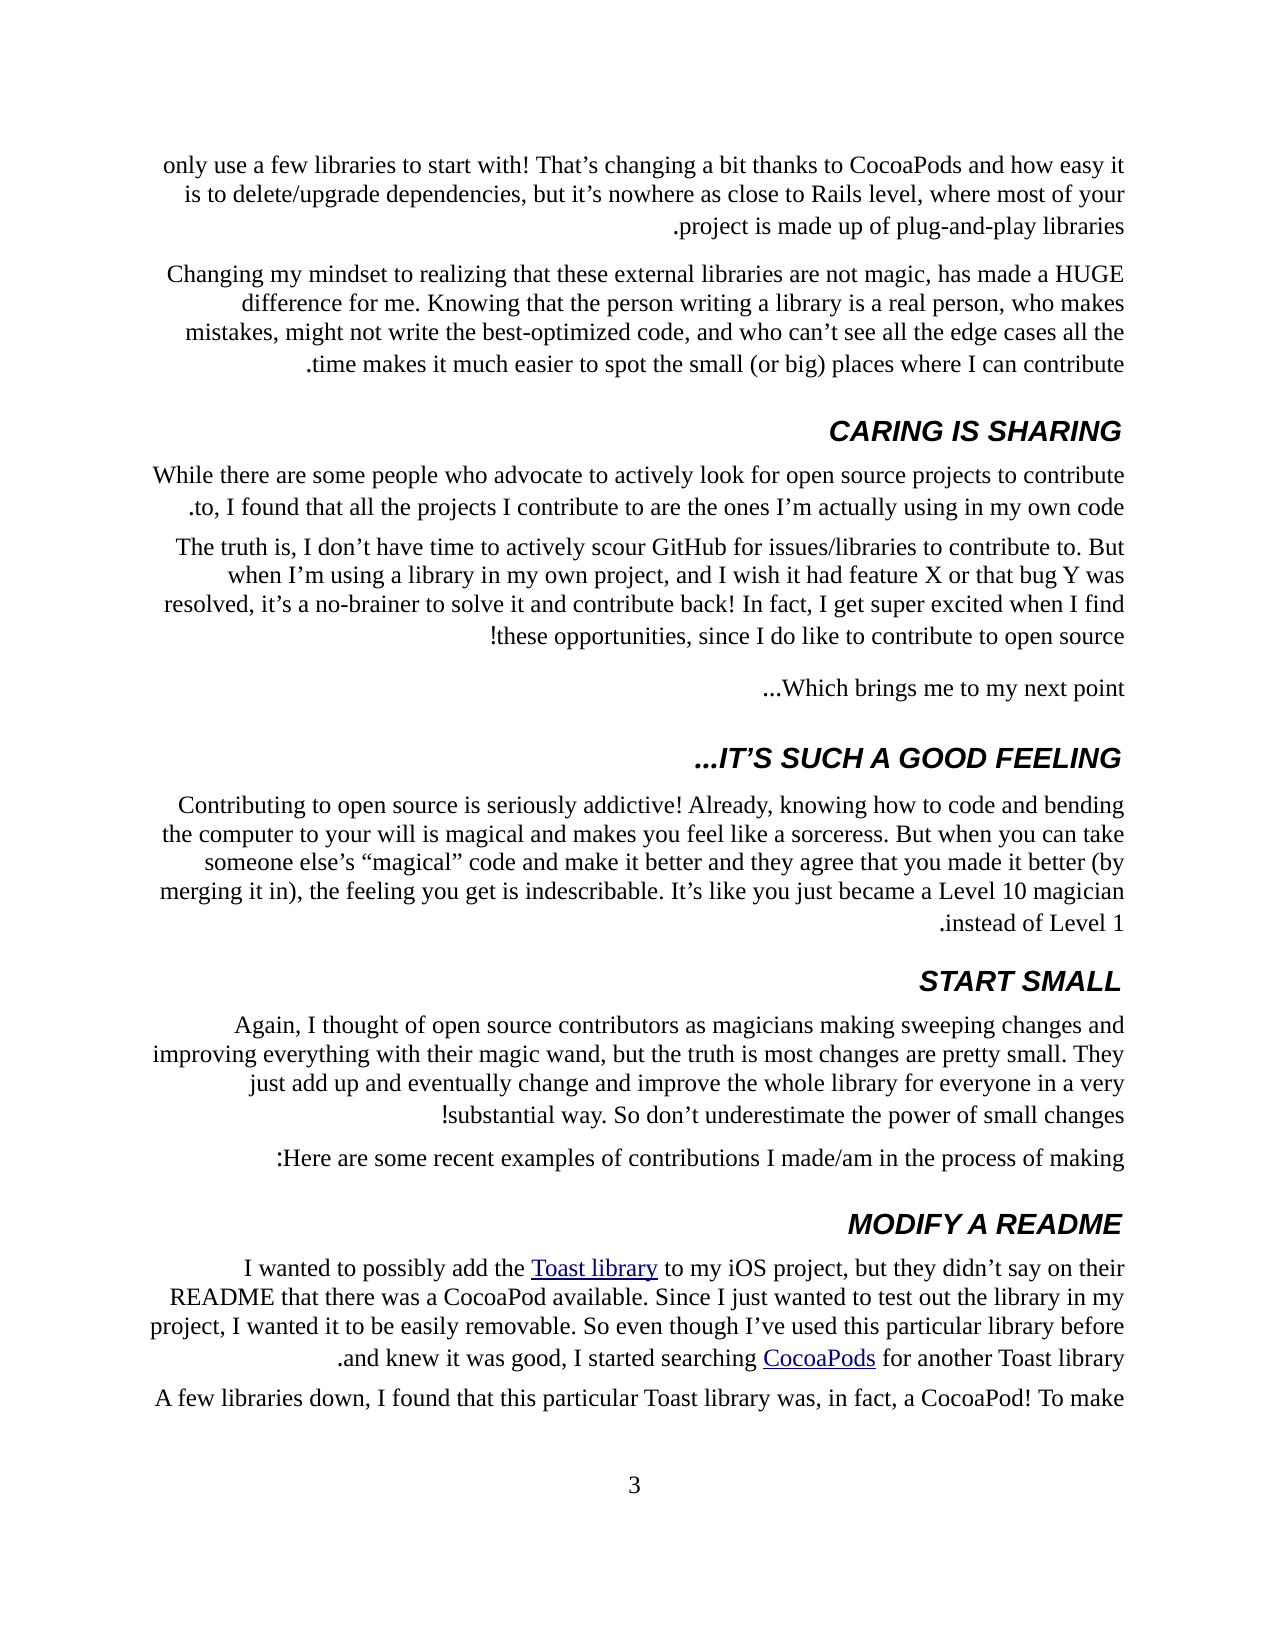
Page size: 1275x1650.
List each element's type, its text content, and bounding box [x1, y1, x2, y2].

text Contributing to open source is seriously addictive! Already, knowing how to code and bending the computer to your will is magical and makes you feel like a sorceress. But when you can take someone else’s “magical” code and make it better and they agree that you made it better (by merging it in), the feeling you get is indescribable. It’s like you just became a Level 10 magician instead of Level 1. [150, 790, 1125, 939]
text Again, I thought of open source contributors as magicians making sweeping changes and improving everything with their magic wand, but the truth is most changes are pretty small. They just add up and eventually change and improve the whole library for everyone in a very substantial way. So don’t underestimate the power of small changes! [150, 1010, 1125, 1130]
text I wanted to possibly add the Toast library to my iOS project, but they didn’t say on their README that there was a CocoaPod available. Since I just wanted to test out the library in my project, I wanted it to be easily removable. So even though I’ve used this particular library before and knew it was good, I started searching CocoaPods for another Toast library. [150, 1253, 1125, 1374]
subtitle CARING IS SHARING [150, 414, 1125, 447]
text A few libraries down, I found that this particular Toast library was, in fact, a CocoaPod! To make sure other iOS developers know there is a CocoaPod available, I submitted a pull request with CocoaPod installation instructions to the README file of the library. Tiny change, but hopefully, it’ll help other developers! [150, 1383, 1125, 1411]
subtitle MODIFY A README [150, 1207, 1125, 1241]
subtitle START SMALL [150, 964, 1125, 998]
text While there are some people who advocate to actively look for open source projects to contribute to, I found that all the projects I contribute to are the ones I’m actually using in my own code. [150, 460, 1125, 523]
text The truth is, I don’t have time to actively scour GitHub for issues/libraries to contribute to. But when I’m using a library in my own project, and I wish it had feature X or that bug Y was resolved, it’s a no-brainer to solve it and contribute back! In fact, I get super excited when I find these opportunities, since I do like to contribute to open source! [150, 532, 1125, 652]
text Which brings me to my next point… [150, 670, 1125, 704]
text Changing my mindset to realizing that these external libraries are not magic, has made a HUGE difference for me. Knowing that the person writing a library is a real person, who makes mistakes, might not write the best-optimized code, and who can’t see all the edge cases all the time makes it much easier to spot the small (or big) places where I can contribute. [150, 259, 1125, 380]
subtitle IT’S SUCH A GOOD FEELING… [150, 738, 1125, 777]
text Here are some recent examples of contributions I made/am in the process of making: [150, 1139, 1125, 1173]
text There are very few iOS libraries that are used consistently across iOS projects, and most projects only use a few libraries to start with! That’s changing a bit thanks to CocoaPods and how easy it is to delete/upgrade dependencies, but it’s nowhere as close to Rails level, where most of your project is made up of plug-and-play libraries. [150, 150, 1125, 242]
